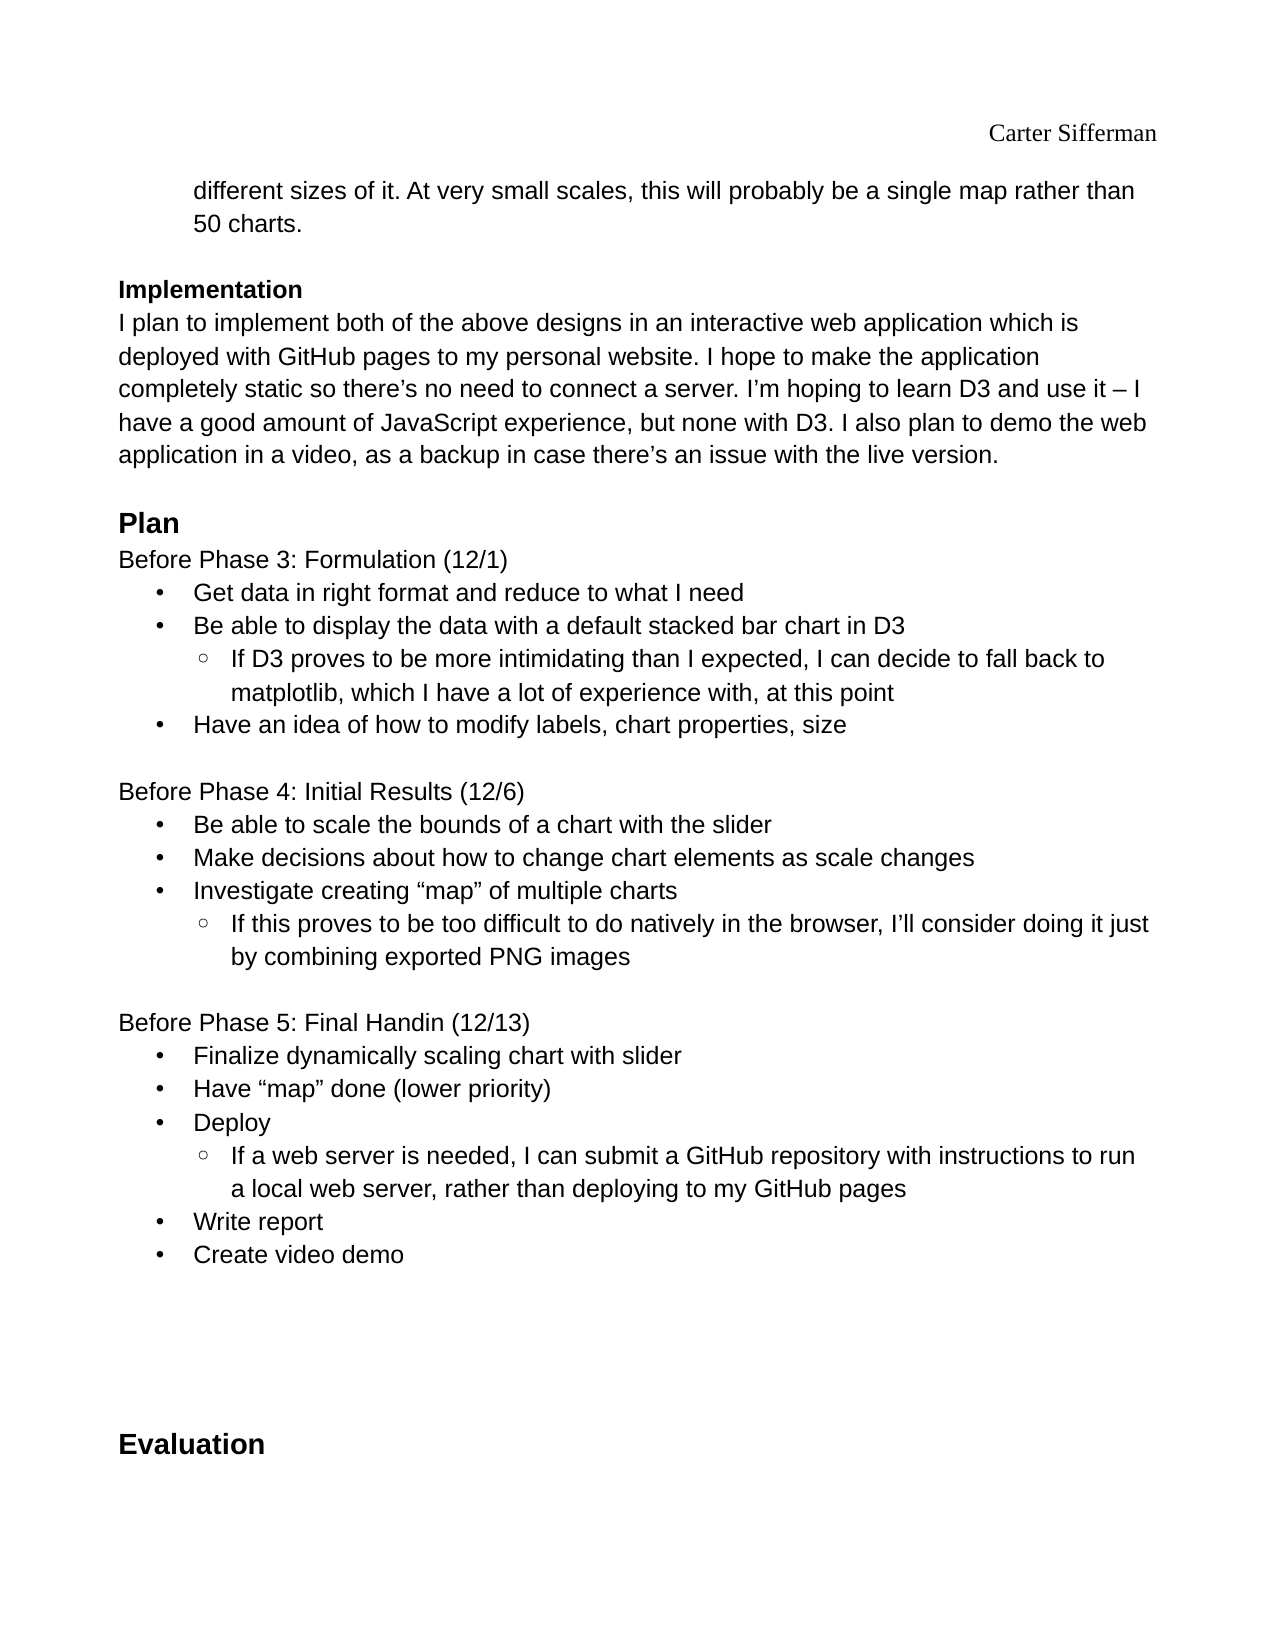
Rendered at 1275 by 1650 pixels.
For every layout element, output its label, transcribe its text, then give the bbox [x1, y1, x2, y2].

text Before Phase 4: Initial Results (12/6) [118, 777, 1157, 805]
list Be able to scale the bounds of a chart with the slider [156, 810, 1157, 838]
text Before Phase 3: Formulation (12/1) [118, 545, 1157, 574]
list Deploy [156, 1107, 1157, 1136]
text Before Phase 5: Final Handin (12/13) [118, 1008, 1157, 1037]
list Investigate creating “map” of multiple charts [156, 876, 1157, 905]
list Be able to display the data with a default stacked bar chart in D3 [156, 611, 1157, 640]
list Finalize dynamically scaling chart with slider [156, 1041, 1157, 1070]
list Make decisions about how to change chart elements as scale changes [156, 843, 1157, 872]
list Have an idea of how to modify labels, chart properties, size [156, 711, 1157, 739]
list Have “map” done (lower priority) [156, 1074, 1157, 1103]
list Write report [156, 1207, 1157, 1236]
list If this proves to be too difficult to do natively in the browser, I’ll consider doing it just by combining exported PNG images [193, 909, 1157, 971]
text Evaluation [118, 1427, 1157, 1461]
list If a web server is needed, I can submit a GitHub repository with instructions to run a local web server, rather than deploying to my GitHub pages [193, 1141, 1157, 1202]
list Get data in right format and reduce to what I need [156, 578, 1157, 607]
text I plan to implement both of the above designs in an interactive web application which is deployed with GitHub pages to my personal website. I hope to make the application completely static so there’s no need to connect a server. I’m hoping to learn D3 and use it – I have a good amount of JavaScript experience, but none with D3. I also plan to demo the web application in a video, as a backup in case there’s an issue with the live version. [118, 308, 1157, 469]
list If D3 proves to be more intimidating than I expected, I can decide to fall back to matplotlib, which I have a lot of experience with, at this point [193, 644, 1157, 706]
text Implementation [118, 275, 1157, 304]
text Plan [118, 507, 1157, 540]
list different sizes of it. At very small scales, this will probably be a single map rather than 50 charts. [156, 176, 1157, 238]
list Create video demo [156, 1240, 1157, 1269]
